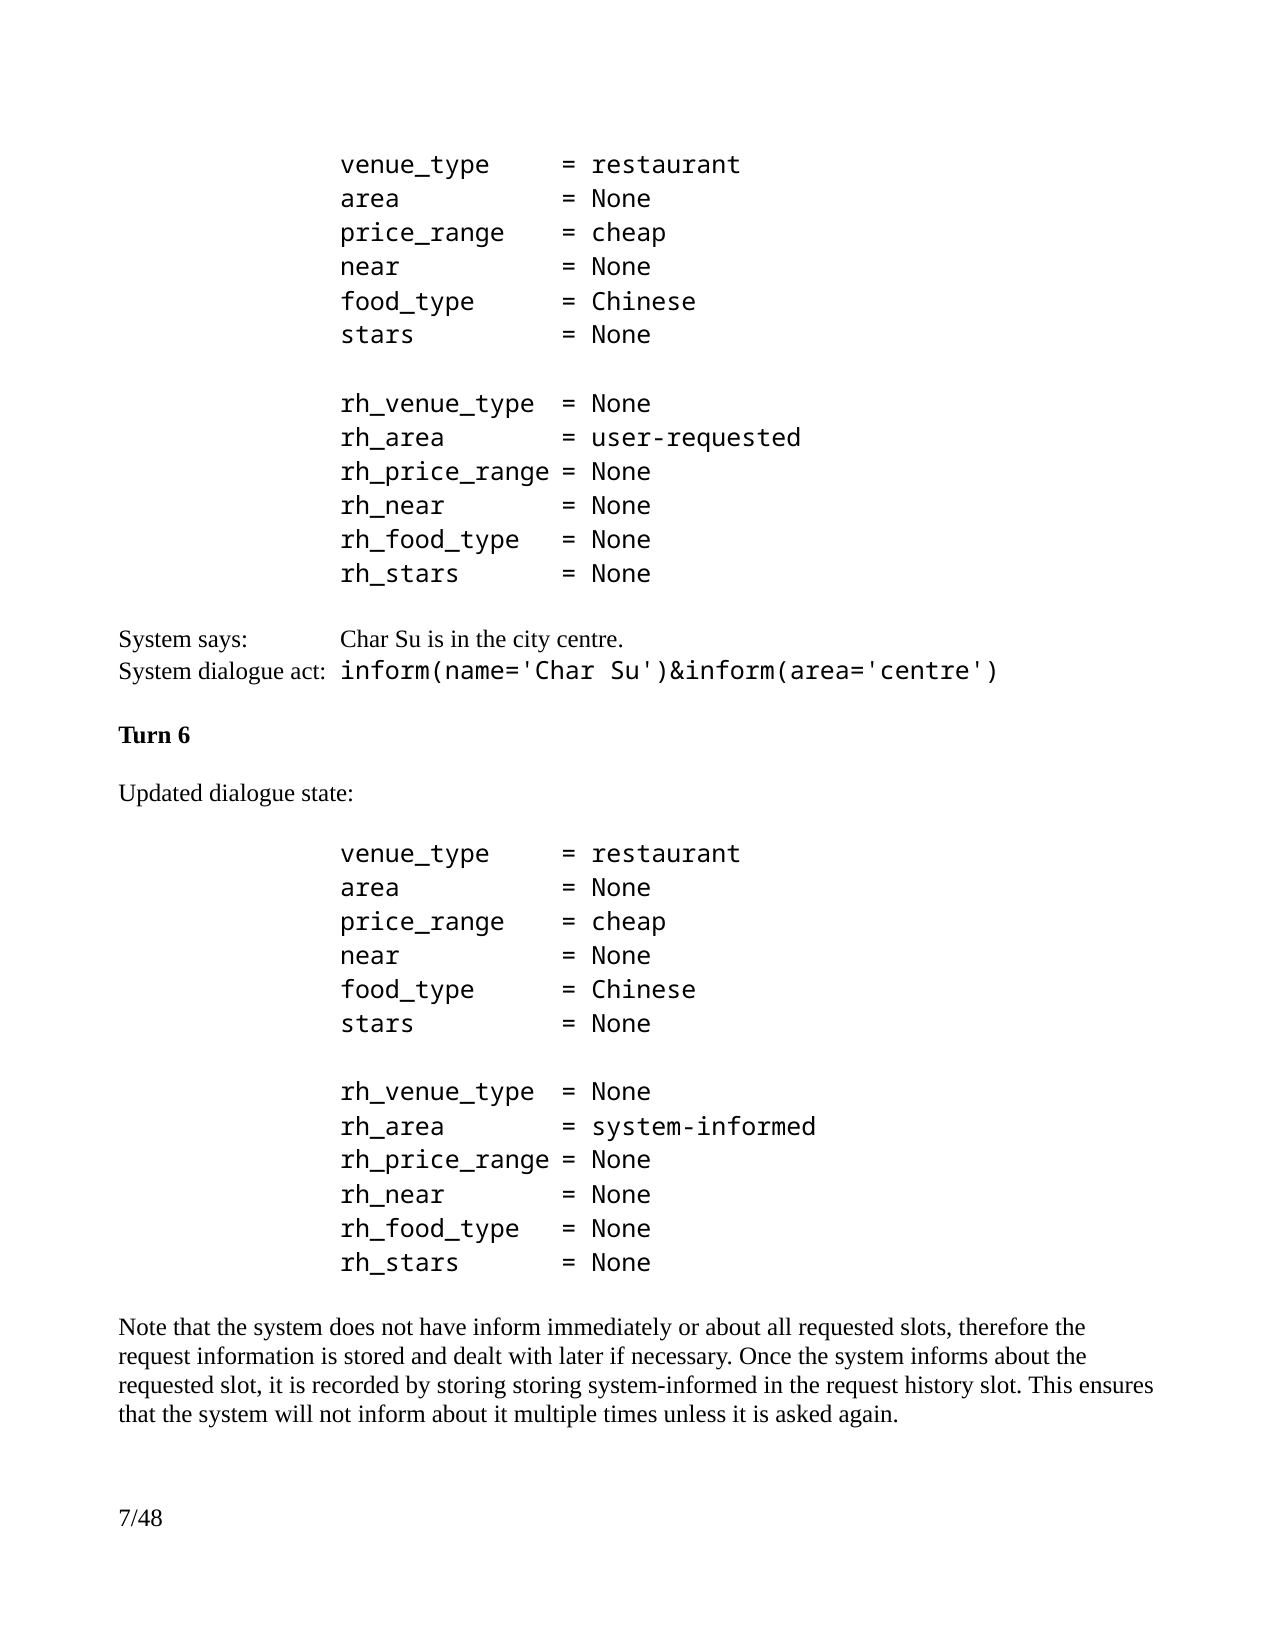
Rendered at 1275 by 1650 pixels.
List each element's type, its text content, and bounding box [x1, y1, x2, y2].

text rh_near = None [118, 487, 1157, 522]
text venue_type = restaurant [118, 836, 1157, 870]
text System dialogue act: inform(name='Char Su')&inform(area='centre') [118, 652, 1157, 687]
text venue_type = restaurant [118, 147, 1157, 181]
text Updated dialogue state: [118, 778, 1157, 807]
text rh_area = user-requested [118, 419, 1157, 453]
text stars = None [118, 1006, 1157, 1040]
text near = None [118, 249, 1157, 283]
text System says: Char Su is in the city centre. [118, 624, 1157, 652]
text area = None [118, 870, 1157, 904]
text rh_food_type = None [118, 522, 1157, 556]
text rh_price_range = None [118, 453, 1157, 487]
text Turn 6 [118, 721, 1157, 749]
text area = None [118, 181, 1157, 215]
text rh_area = system-informed [118, 1108, 1157, 1142]
text stars = None [118, 317, 1157, 351]
text rh_stars = None [118, 1244, 1157, 1278]
text price_range = cheap [118, 215, 1157, 249]
text Note that the system does not have inform immediately or about all requested slots, therefore the request information is stored and dealt with later if necessary. Once the system informs about the requested slot, it is recorded by storing storing system-informed in the request history slot. This ensures that the system will not inform about it multiple times unless it is asked again. [118, 1312, 1157, 1427]
text near = None [118, 938, 1157, 972]
text rh_venue_type = None [118, 1074, 1157, 1108]
text rh_price_range = None [118, 1142, 1157, 1176]
text rh_stars = None [118, 556, 1157, 590]
text food_type = Chinese [118, 283, 1157, 317]
text food_type = Chinese [118, 972, 1157, 1006]
text rh_near = None [118, 1176, 1157, 1210]
text price_range = cheap [118, 904, 1157, 938]
text rh_food_type = None [118, 1210, 1157, 1244]
text rh_venue_type = None [118, 385, 1157, 419]
